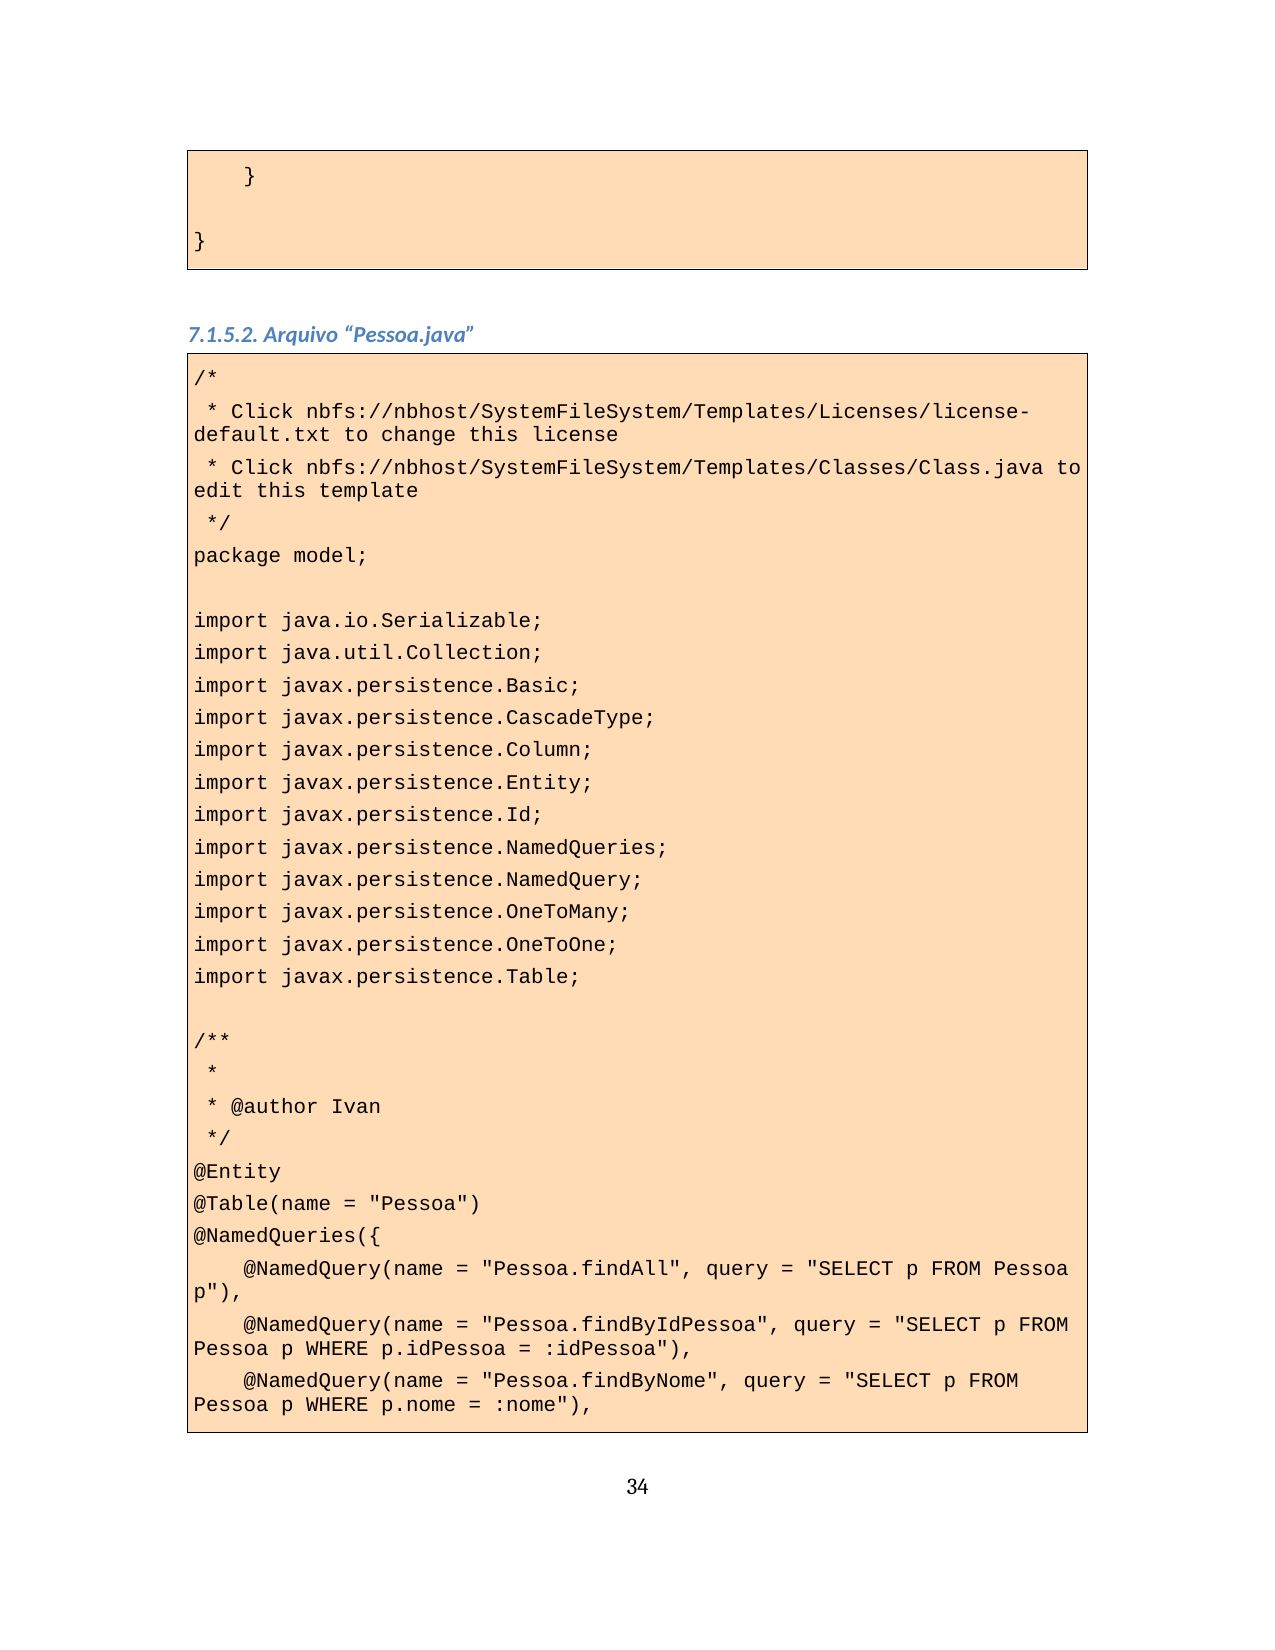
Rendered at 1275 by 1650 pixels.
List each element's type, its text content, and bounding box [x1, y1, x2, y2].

table_header } } [188, 151, 1087, 268]
subtitle 7.1.5.2. Arquivo “Pessoa.java” [187, 321, 1087, 348]
table_header /* * Click nbfs://nbhost/SystemFileSystem/Templates/Licenses/license-default.txt to change this license * Click nbfs://nbhost/SystemFileSystem/Templates/Classes/Class.java to edit this template */ package model; import java.io.Serializable; import java.util.Collection; import javax.persistence.Basic; import javax.persistence.CascadeType; import javax.persistence.Column; import javax.persistence.Entity; import javax.persistence.Id; import javax.persistence.NamedQueries; import javax.persistence.NamedQuery; import javax.persistence.OneToMany; import javax.persistence.OneToOne; import javax.persistence.Table; /** * * @author Ivan */ @Entity @Table(name = "Pessoa") @NamedQueries({ @NamedQuery(name = "Pessoa.findAll", query = "SELECT p FROM Pessoa p"), @NamedQuery(name = "Pessoa.findByIdPessoa", query = "SELECT p FROM Pessoa p WHERE p.idPessoa = :idPessoa"), @NamedQuery(name = "Pessoa.findByNome", query = "SELECT p FROM Pessoa p WHERE p.nome = :nome"), [188, 354, 1087, 1432]
